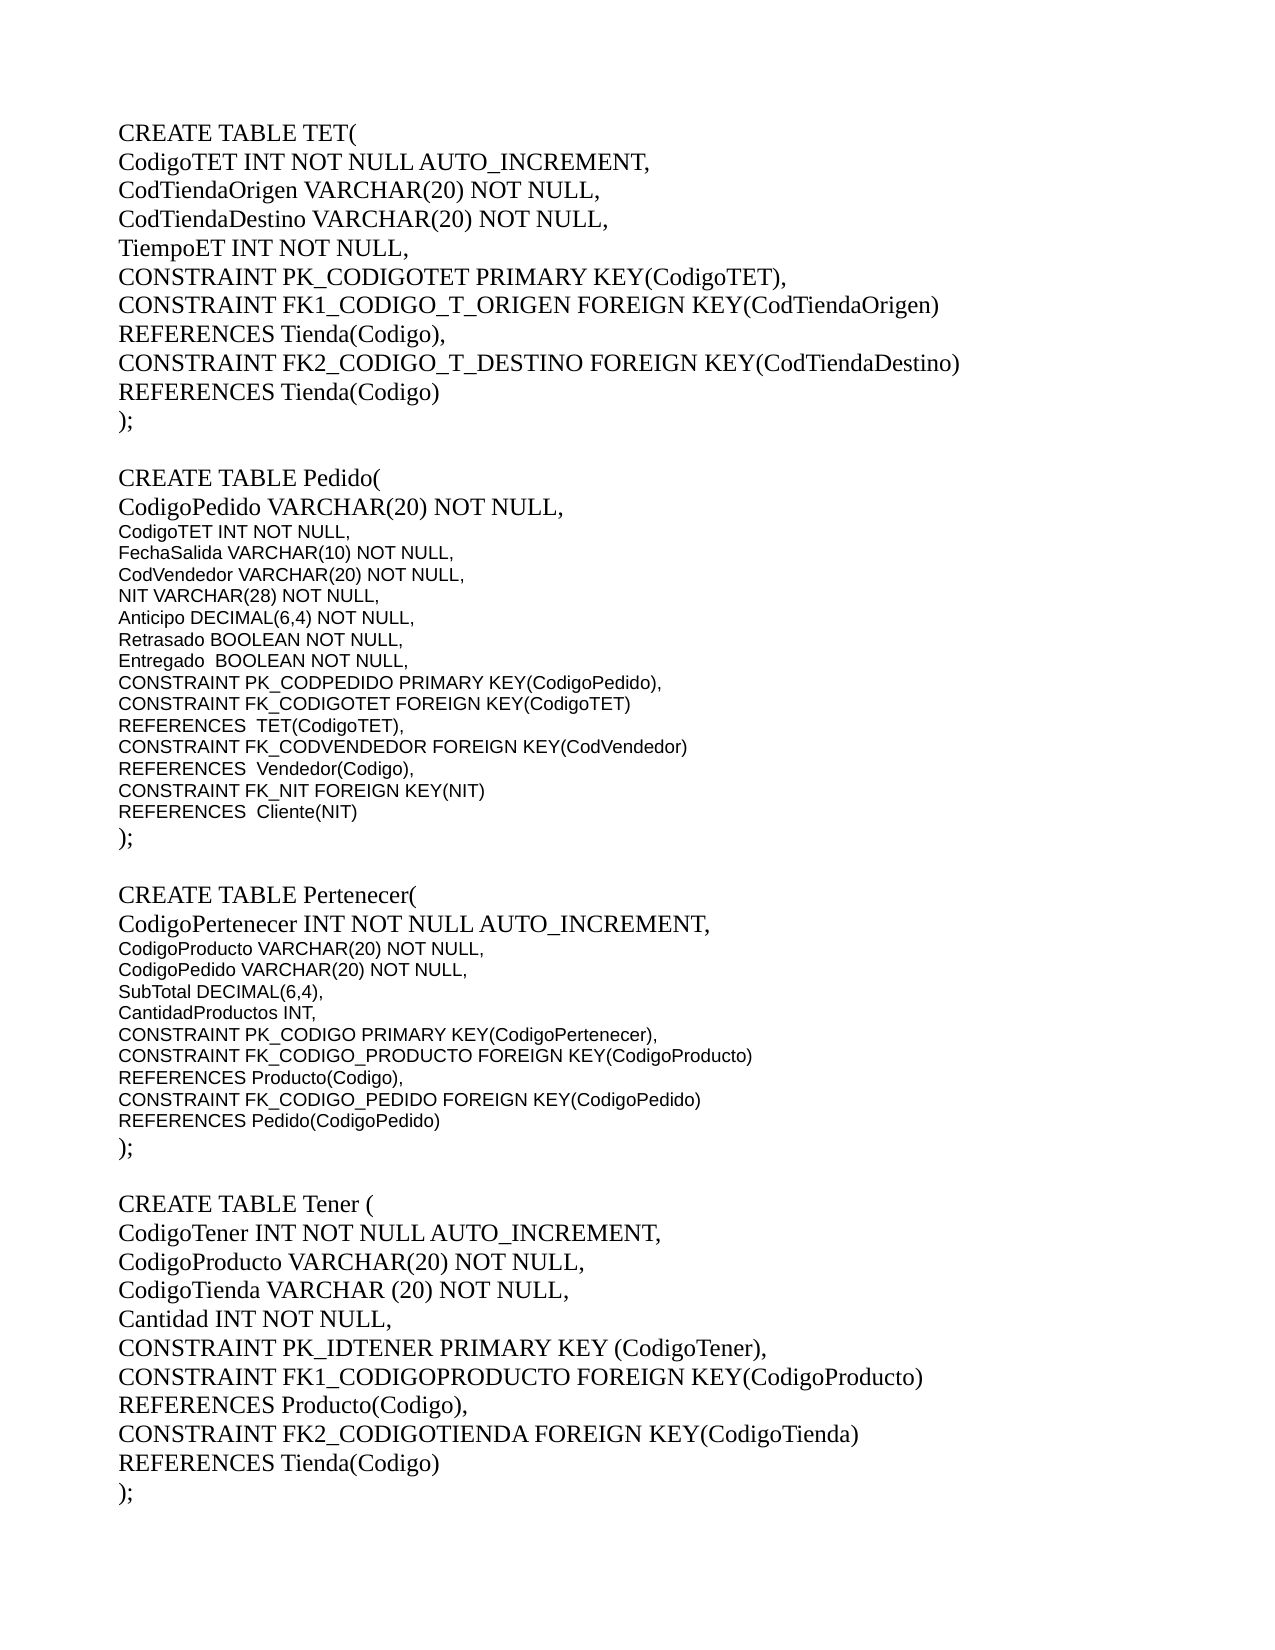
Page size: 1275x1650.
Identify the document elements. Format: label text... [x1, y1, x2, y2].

text TiempoET INT NOT NULL, [118, 233, 1157, 262]
text CONSTRAINT FK1_CODIGOPRODUCTO FOREIGN KEY(CodigoProducto) [118, 1362, 1157, 1390]
text CodigoTienda VARCHAR (20) NOT NULL, [118, 1275, 1157, 1304]
text REFERENCES Cliente(NIT) [118, 801, 1157, 822]
text REFERENCES Tienda(Codigo) [118, 377, 1157, 406]
text CantidadProductos INT, [118, 1002, 1157, 1024]
text REFERENCES Pedido(CodigoPedido) [118, 1110, 1157, 1132]
text CREATE TABLE Pertenecer( [118, 880, 1157, 909]
text CONSTRAINT FK2_CODIGOTIENDA FOREIGN KEY(CodigoTienda) [118, 1419, 1157, 1448]
text SubTotal DECIMAL(6,4), [118, 981, 1157, 1002]
text ); [118, 822, 1157, 851]
text CodigoTener INT NOT NULL AUTO_INCREMENT, [118, 1218, 1157, 1247]
text ); [118, 1477, 1157, 1505]
text CodigoPedido VARCHAR(20) NOT NULL, [118, 492, 1157, 521]
text CodVendedor VARCHAR(20) NOT NULL, [118, 564, 1157, 585]
text Anticipo DECIMAL(6,4) NOT NULL, [118, 607, 1157, 628]
text ); [118, 406, 1157, 434]
text Retrasado BOOLEAN NOT NULL, [118, 628, 1157, 650]
text CONSTRAINT FK_CODIGO_PRODUCTO FOREIGN KEY(CodigoProducto) [118, 1045, 1157, 1067]
text CREATE TABLE Tener ( [118, 1189, 1157, 1218]
text CodigoTET INT NOT NULL AUTO_INCREMENT, [118, 147, 1157, 176]
text CREATE TABLE TET( [118, 118, 1157, 147]
text CodigoProducto VARCHAR(20) NOT NULL, [118, 1247, 1157, 1275]
text CodTiendaDestino VARCHAR(20) NOT NULL, [118, 204, 1157, 233]
text REFERENCES Producto(Codigo), [118, 1390, 1157, 1419]
text FechaSalida VARCHAR(10) NOT NULL, [118, 542, 1157, 564]
text NIT VARCHAR(28) NOT NULL, [118, 585, 1157, 607]
text REFERENCES TET(CodigoTET), [118, 715, 1157, 736]
text Cantidad INT NOT NULL, [118, 1304, 1157, 1333]
text CodigoTET INT NOT NULL, [118, 521, 1157, 542]
text CONSTRAINT FK_CODVENDEDOR FOREIGN KEY(CodVendedor) [118, 736, 1157, 758]
text CONSTRAINT FK_CODIGO_PEDIDO FOREIGN KEY(CodigoPedido) [118, 1088, 1157, 1110]
text CONSTRAINT FK_NIT FOREIGN KEY(NIT) [118, 779, 1157, 801]
text CodigoPertenecer INT NOT NULL AUTO_INCREMENT, [118, 909, 1157, 937]
text CodigoPedido VARCHAR(20) NOT NULL, [118, 959, 1157, 981]
text REFERENCES Producto(Codigo), [118, 1067, 1157, 1088]
text CodigoProducto VARCHAR(20) NOT NULL, [118, 937, 1157, 959]
text CONSTRAINT FK1_CODIGO_T_ORIGEN FOREIGN KEY(CodTiendaOrigen) REFERENCES Tienda(Codigo), [118, 291, 1157, 348]
text CREATE TABLE Pedido( [118, 463, 1157, 492]
text CONSTRAINT FK2_CODIGO_T_DESTINO FOREIGN KEY(CodTiendaDestino) [118, 348, 1157, 377]
text REFERENCES Tienda(Codigo) [118, 1448, 1157, 1477]
text CONSTRAINT PK_CODIGOTET PRIMARY KEY(CodigoTET), [118, 262, 1157, 291]
text REFERENCES Vendedor(Codigo), [118, 758, 1157, 779]
text CONSTRAINT PK_CODIGO PRIMARY KEY(CodigoPertenecer), [118, 1024, 1157, 1045]
text Entregado BOOLEAN NOT NULL, [118, 650, 1157, 672]
text CodTiendaOrigen VARCHAR(20) NOT NULL, [118, 176, 1157, 204]
text ); [118, 1132, 1157, 1160]
text CONSTRAINT PK_CODPEDIDO PRIMARY KEY(CodigoPedido), [118, 672, 1157, 693]
text CONSTRAINT FK_CODIGOTET FOREIGN KEY(CodigoTET) [118, 693, 1157, 715]
text CONSTRAINT PK_IDTENER PRIMARY KEY (CodigoTener), [118, 1333, 1157, 1362]
